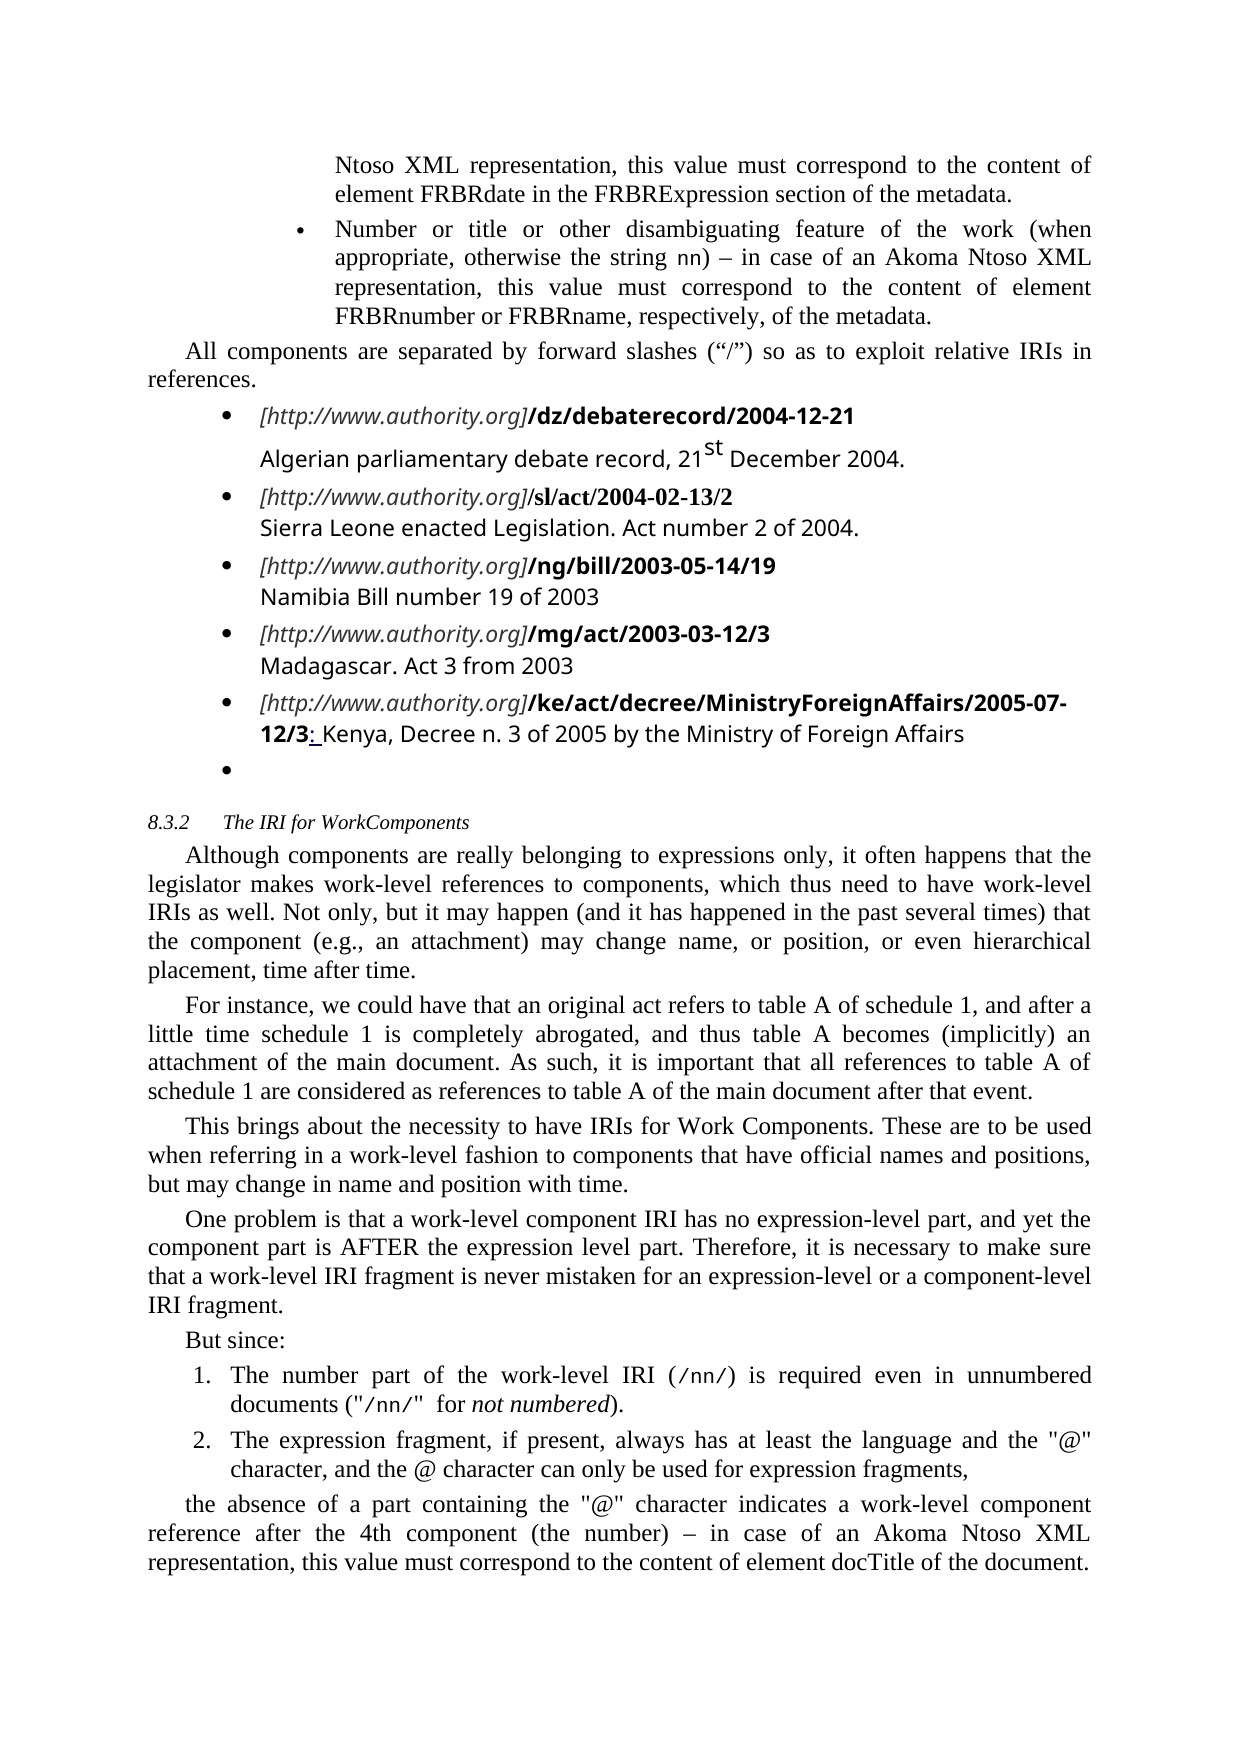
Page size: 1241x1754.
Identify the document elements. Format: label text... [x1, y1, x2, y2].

list [http://www.authority.org]/ke/act/decree/MinistryForeignAffairs/2005-07-12/3: Kenya, Decree n. 3 of 2005 by the Ministry of Foreign Affairs [222, 687, 1092, 749]
list [http://www.authority.org]/dz/debaterecord/2004-12-21 Algerian parliamentary debate record, 21st December 2004. [222, 399, 1092, 474]
list The number part of the work-level IRI (/nn/) is required even in unnumbered documents ("/nn/" for not numbered). [193, 1360, 1092, 1419]
list Ntoso XML representation, this value must correspond to the content of element FRBRdate in the FRBRExpression section of the metadata. [297, 150, 1092, 207]
list [http://www.authority.org]/ng/bill/2003-05-14/19 Namibia Bill number 19 of 2003 [222, 549, 1092, 612]
list The expression fragment, if present, always has at least the language and the "@" character, and the @ character can only be used for expression fragments, [193, 1425, 1092, 1483]
text This brings about the necessity to have IRIs for Work Components. These are to be used when referring in a work-level fashion to components that have official names and positions, but may change in name and position with time. [148, 1111, 1092, 1197]
text For instance, we could have that an original act refers to table A of schedule 1, and after a little time schedule 1 is completely abrogated, and thus table A becomes (implicitly) an attachment of the main document. As such, it is important that all references to table A of schedule 1 are considered as references to table A of the main document after that event. [148, 990, 1092, 1105]
text But since: [148, 1325, 1092, 1354]
text Although components are really belonging to expressions only, it often happens that the legislator makes work-level references to components, which thus need to have work-level IRIs as well. Not only, but it may happen (and it has happened in the past several times) that the component (e.g., an attachment) may change name, or position, or even hierarchical placement, time after time. [148, 840, 1092, 984]
list [http://www.authority.org]/sl/act/2004-02-13/2 Sierra Leone enacted Legislation. Act number 2 of 2004. [222, 481, 1092, 543]
list [http://www.authority.org]/mg/act/2003-03-12/3 Madagascar. Act 3 from 2003 [222, 618, 1092, 681]
list Number or title or other disambiguating feature of the work (when appropriate, otherwise the string nn) – in case of an Akoma Ntoso XML representation, this value must correspond to the content of element FRBRnumber or FRBRname, respectively, of the metadata. [297, 214, 1092, 329]
text the absence of a part containing the "@" character indicates a work-level component reference after the 4th component (the number) – in case of an Akoma Ntoso XML representation, this value must correspond to the content of element docTitle of the document. [148, 1489, 1092, 1575]
text All components are separated by forward slashes (“/”) so as to exploit relative IRIs in references. [148, 336, 1092, 393]
subtitle The IRI for WorkComponents [148, 809, 1092, 834]
text One problem is that a work-level component IRI has no expression-level part, and yet the component part is AFTER the expression level part. Therefore, it is necessary to make sure that a work-level IRI fragment is never mistaken for an expression-level or a component-level IRI fragment. [148, 1204, 1092, 1319]
